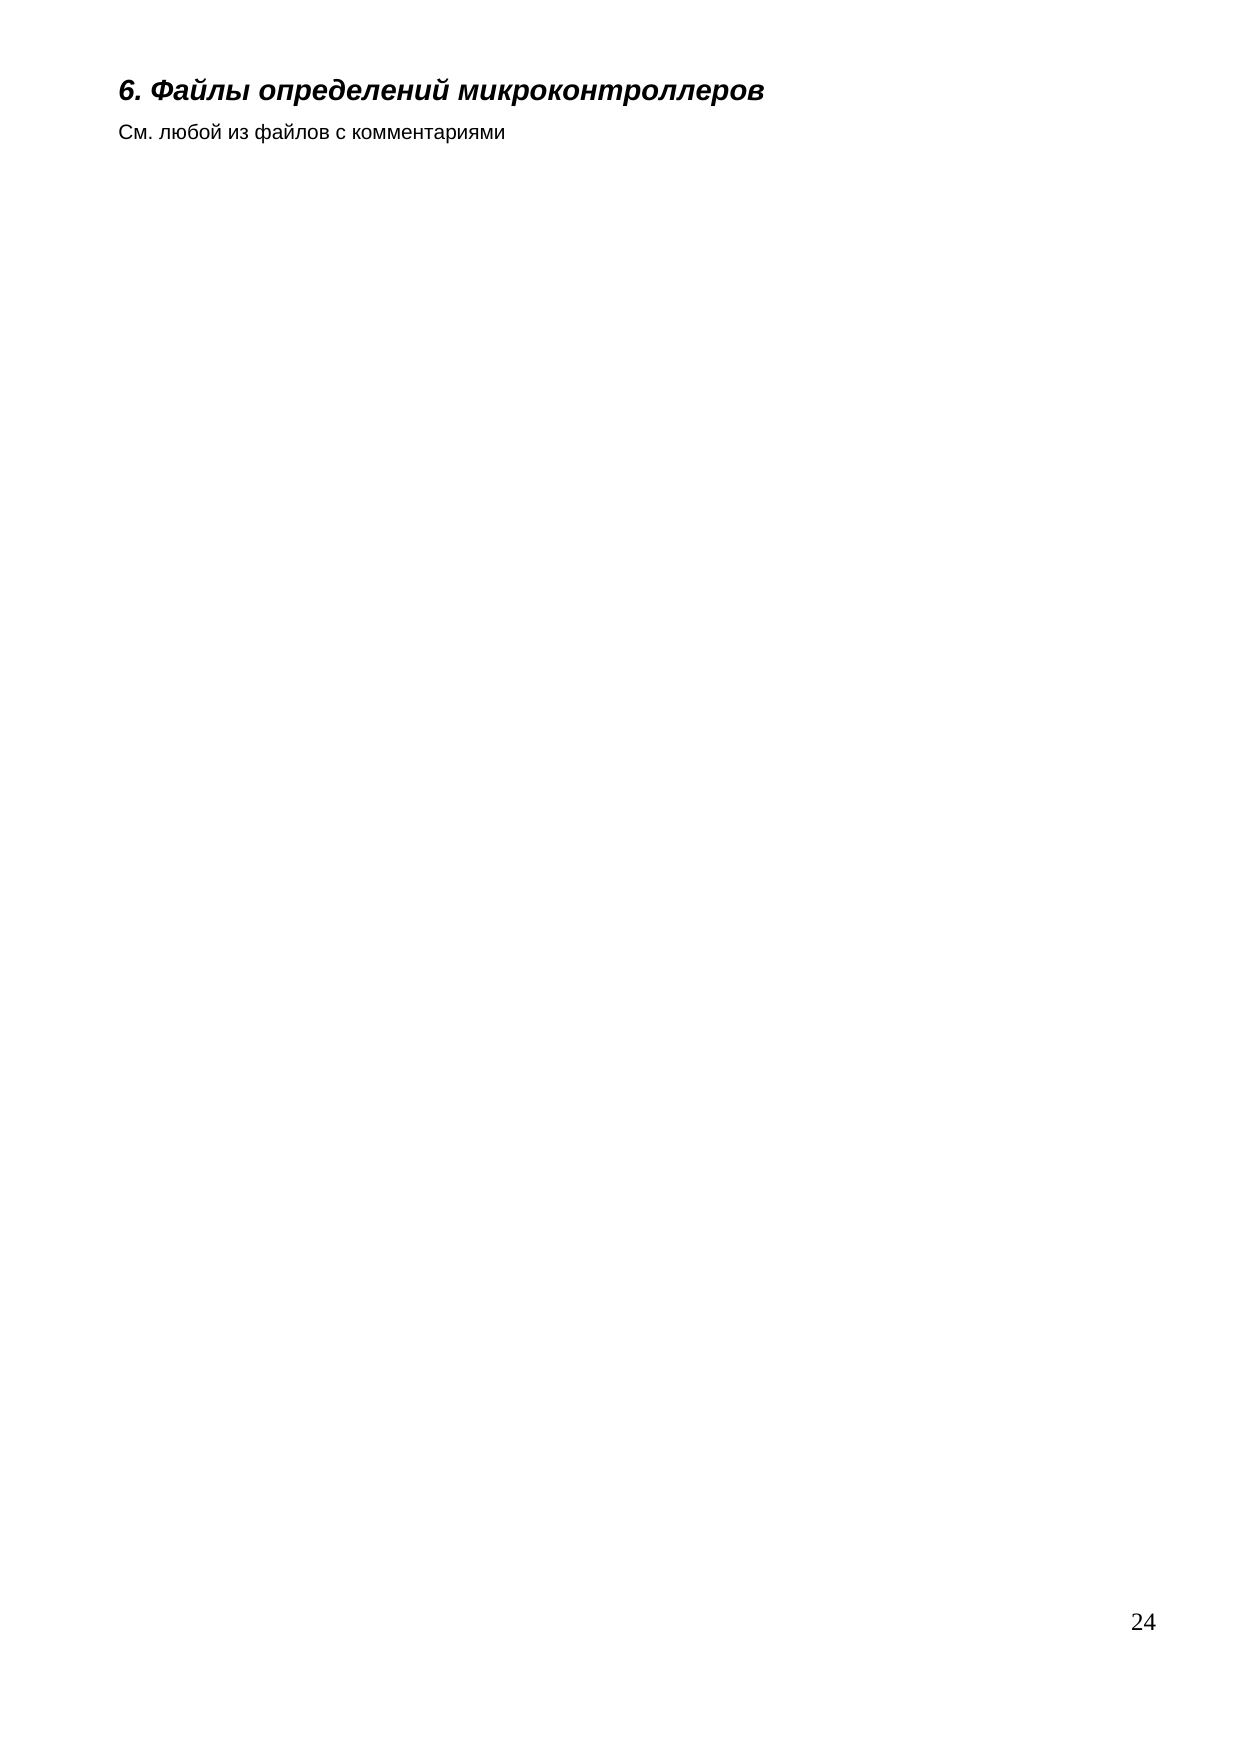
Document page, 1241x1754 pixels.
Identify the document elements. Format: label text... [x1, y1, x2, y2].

subtitle 6. Файлы определений микроконтроллеров [118, 73, 1156, 107]
text См. любой из файлов с комментариями [118, 119, 1156, 143]
